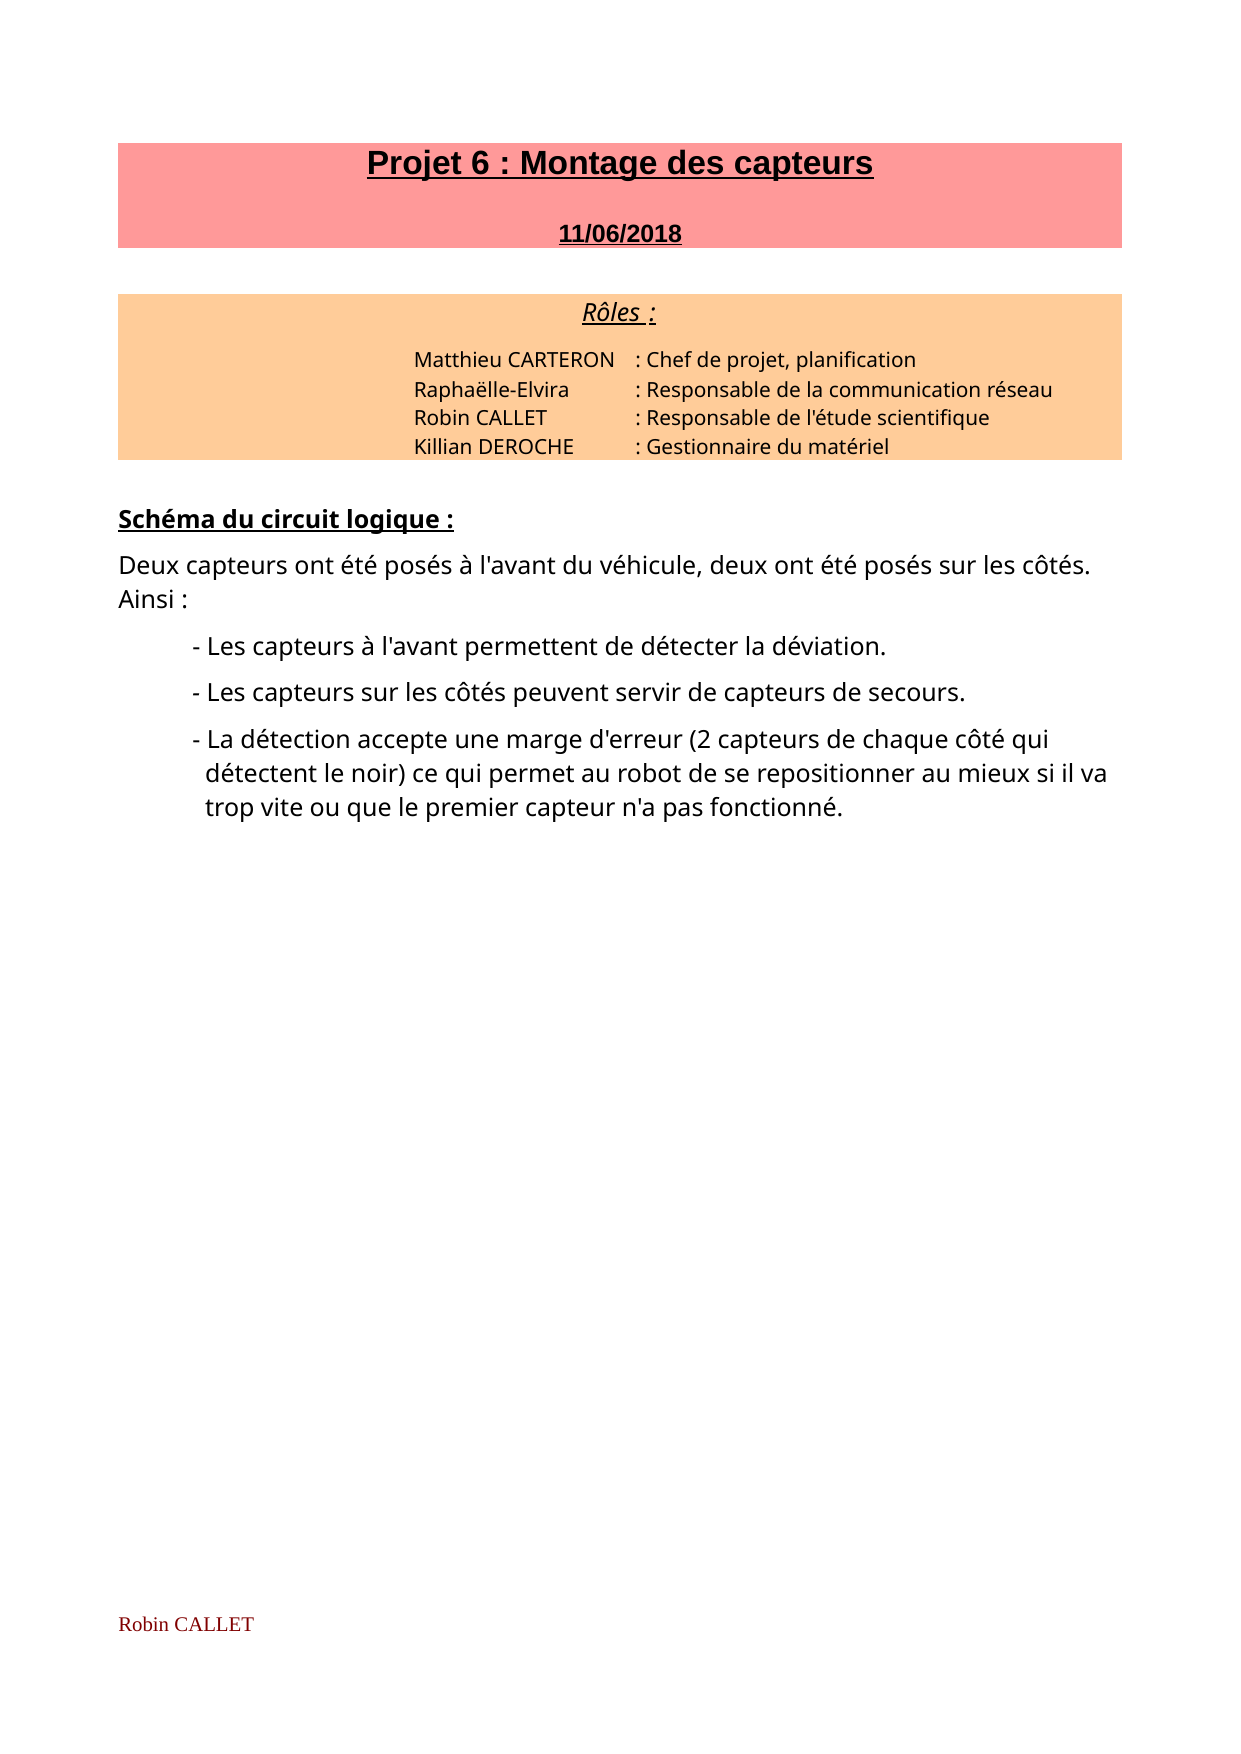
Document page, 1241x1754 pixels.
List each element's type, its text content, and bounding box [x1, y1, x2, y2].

subtitle 11/06/2018 [118, 219, 1122, 248]
text Rôles : [118, 294, 1122, 328]
text Deux capteurs ont été posés à l'avant du véhicule, deux ont été posés sur les côtés. Ainsi : [118, 548, 1122, 616]
text Killian DEROCHE : Gestionnaire du matériel [118, 432, 1122, 460]
text - Les capteurs à l'avant permettent de détecter la déviation. [118, 628, 1122, 663]
text - Les capteurs sur les côtés peuvent servir de capteurs de secours. [118, 675, 1122, 709]
text Matthieu CARTERON : Chef de projet, planification [118, 341, 1122, 375]
text Robin CALLET : Responsable de l'étude scientifique [118, 403, 1122, 432]
text trop vite ou que le premier capteur n'a pas fonctionné. [118, 789, 1122, 824]
subtitle Projet 6 : Montage des capteurs [118, 143, 1122, 182]
text détectent le noir) ce qui permet au robot de se repositionner au mieux si il va [118, 756, 1122, 789]
text - La détection accepte une marge d'erreur (2 capteurs de chaque côté qui [118, 721, 1122, 756]
text Raphaëlle-Elvira : Responsable de la communication réseau [118, 375, 1122, 403]
text Schéma du circuit logique : [118, 502, 1122, 536]
